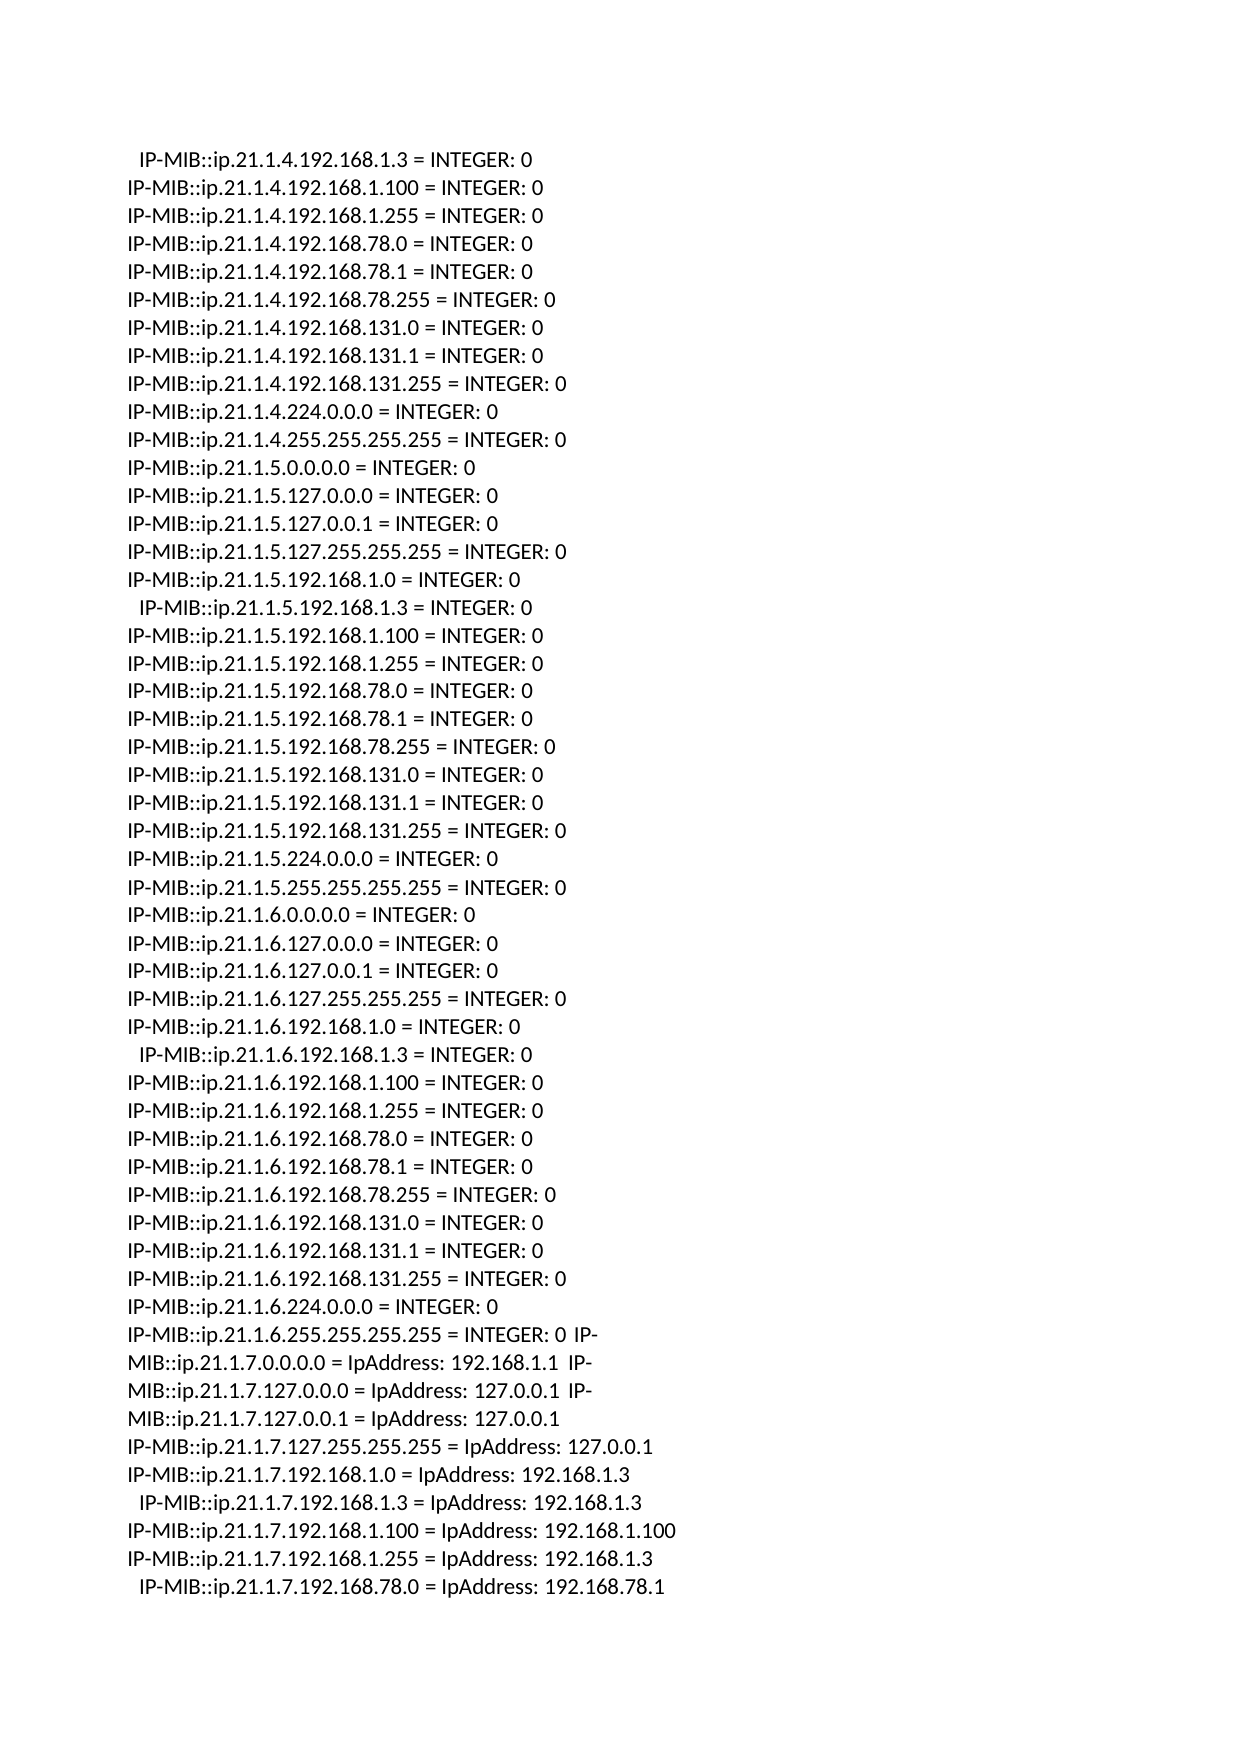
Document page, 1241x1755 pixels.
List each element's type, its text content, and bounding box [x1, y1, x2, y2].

text IP-MIB::ip.21.1.7.192.168.1.100 = IpAddress: 192.168.1.100 IP-MIB::ip.21.1.7.192.168.1.255 = IpAddress: 192.168.1.3 [127, 1516, 694, 1572]
text IP-MIB::ip.21.1.5.192.168.78.255 = INTEGER: 0 IP-MIB::ip.21.1.5.192.168.131.0 = INTEGER: 0 IP-MIB::ip.21.1.5.192.168.131.1 = INTEGER: 0 [127, 732, 572, 817]
text IP-MIB::ip.21.1.5.127.0.0.0 = INTEGER: 0 IP-MIB::ip.21.1.5.127.0.0.1 = INTEGER: 0 [127, 481, 514, 537]
text IP-MIB::ip.21.1.7.192.168.1.3 = IpAddress: 192.168.1.3 [139, 1488, 1066, 1516]
text IP-MIB::ip.21.1.6.192.168.78.255 = INTEGER: 0 IP-MIB::ip.21.1.6.192.168.131.0 = INTEGER: 0 IP-MIB::ip.21.1.6.192.168.131.1 = INTEGER: 0 [127, 1181, 572, 1264]
text IP-MIB::ip.21.1.6.255.255.255.255 = INTEGER: 0 IP-MIB::ip.21.1.7.0.0.0.0 = IpAddress: 192.168.1.1 IP-MIB::ip.21.1.7.127.0.0.0 = IpAddress: 127.0.0.1 IP-MIB::ip.21.1.7.127.0.0.1 = IpAddress: 127.0.0.1 [127, 1320, 601, 1432]
text IP-MIB::ip.21.1.6.192.168.1.3 = INTEGER: 0 [139, 1040, 1066, 1068]
text IP-MIB::ip.21.1.5.127.255.255.255 = INTEGER: 0 IP-MIB::ip.21.1.5.192.168.1.0 = INTEGER: 0 [127, 537, 584, 593]
text IP-MIB::ip.21.1.5.192.168.1.100 = INTEGER: 0 IP-MIB::ip.21.1.5.192.168.1.255 = INTEGER: 0 IP-MIB::ip.21.1.5.192.168.78.0 = INTEGER: 0 IP-MIB::ip.21.1.5.192.168.78.1 = INTEGER: 0 [127, 621, 560, 732]
text IP-MIB::ip.21.1.4.192.168.78.255 = INTEGER: 0 IP-MIB::ip.21.1.4.192.168.131.0 = INTEGER: 0 IP-MIB::ip.21.1.4.192.168.131.1 = INTEGER: 0 [127, 285, 572, 369]
text IP-MIB::ip.21.1.4.192.168.1.3 = INTEGER: 0 [139, 145, 1066, 173]
text IP-MIB::ip.21.1.5.192.168.131.255 = INTEGER: 0 IP-MIB::ip.21.1.5.224.0.0.0 = INTEGER: 0 [127, 817, 583, 873]
text IP-MIB::ip.21.1.5.192.168.1.3 = INTEGER: 0 [139, 593, 1066, 621]
text IP-MIB::ip.21.1.5.255.255.255.255 = INTEGER: 0 IP-MIB::ip.21.1.6.0.0.0.0 = INTEGER: 0 [127, 873, 584, 929]
text IP-MIB::ip.21.1.4.192.168.131.255 = INTEGER: 0 IP-MIB::ip.21.1.4.224.0.0.0 = INTEGER: 0 [127, 369, 584, 425]
text IP-MIB::ip.21.1.6.127.255.255.255 = INTEGER: 0 IP-MIB::ip.21.1.6.192.168.1.0 = INTEGER: 0 [127, 984, 583, 1040]
text IP-MIB::ip.21.1.6.192.168.131.255 = INTEGER: 0 IP-MIB::ip.21.1.6.224.0.0.0 = INTEGER: 0 [127, 1264, 583, 1320]
text IP-MIB::ip.21.1.7.192.168.78.0 = IpAddress: 192.168.78.1 [139, 1572, 1066, 1600]
text IP-MIB::ip.21.1.6.192.168.1.100 = INTEGER: 0 IP-MIB::ip.21.1.6.192.168.1.255 = INTEGER: 0 IP-MIB::ip.21.1.6.192.168.78.0 = INTEGER: 0 IP-MIB::ip.21.1.6.192.168.78.1 = INTEGER: 0 [127, 1068, 560, 1181]
text IP-MIB::ip.21.1.4.255.255.255.255 = INTEGER: 0 IP-MIB::ip.21.1.5.0.0.0.0 = INTEGER: 0 [127, 425, 583, 481]
text IP-MIB::ip.21.1.7.127.255.255.255 = IpAddress: 127.0.0.1 IP-MIB::ip.21.1.7.192.168.1.0 = IpAddress: 192.168.1.3 [127, 1432, 671, 1488]
text IP-MIB::ip.21.1.4.192.168.1.100 = INTEGER: 0 IP-MIB::ip.21.1.4.192.168.1.255 = INTEGER: 0 IP-MIB::ip.21.1.4.192.168.78.0 = INTEGER: 0 IP-MIB::ip.21.1.4.192.168.78.1 = INTEGER: 0 [127, 173, 560, 285]
text IP-MIB::ip.21.1.6.127.0.0.0 = INTEGER: 0 IP-MIB::ip.21.1.6.127.0.0.1 = INTEGER: 0 [127, 929, 514, 984]
